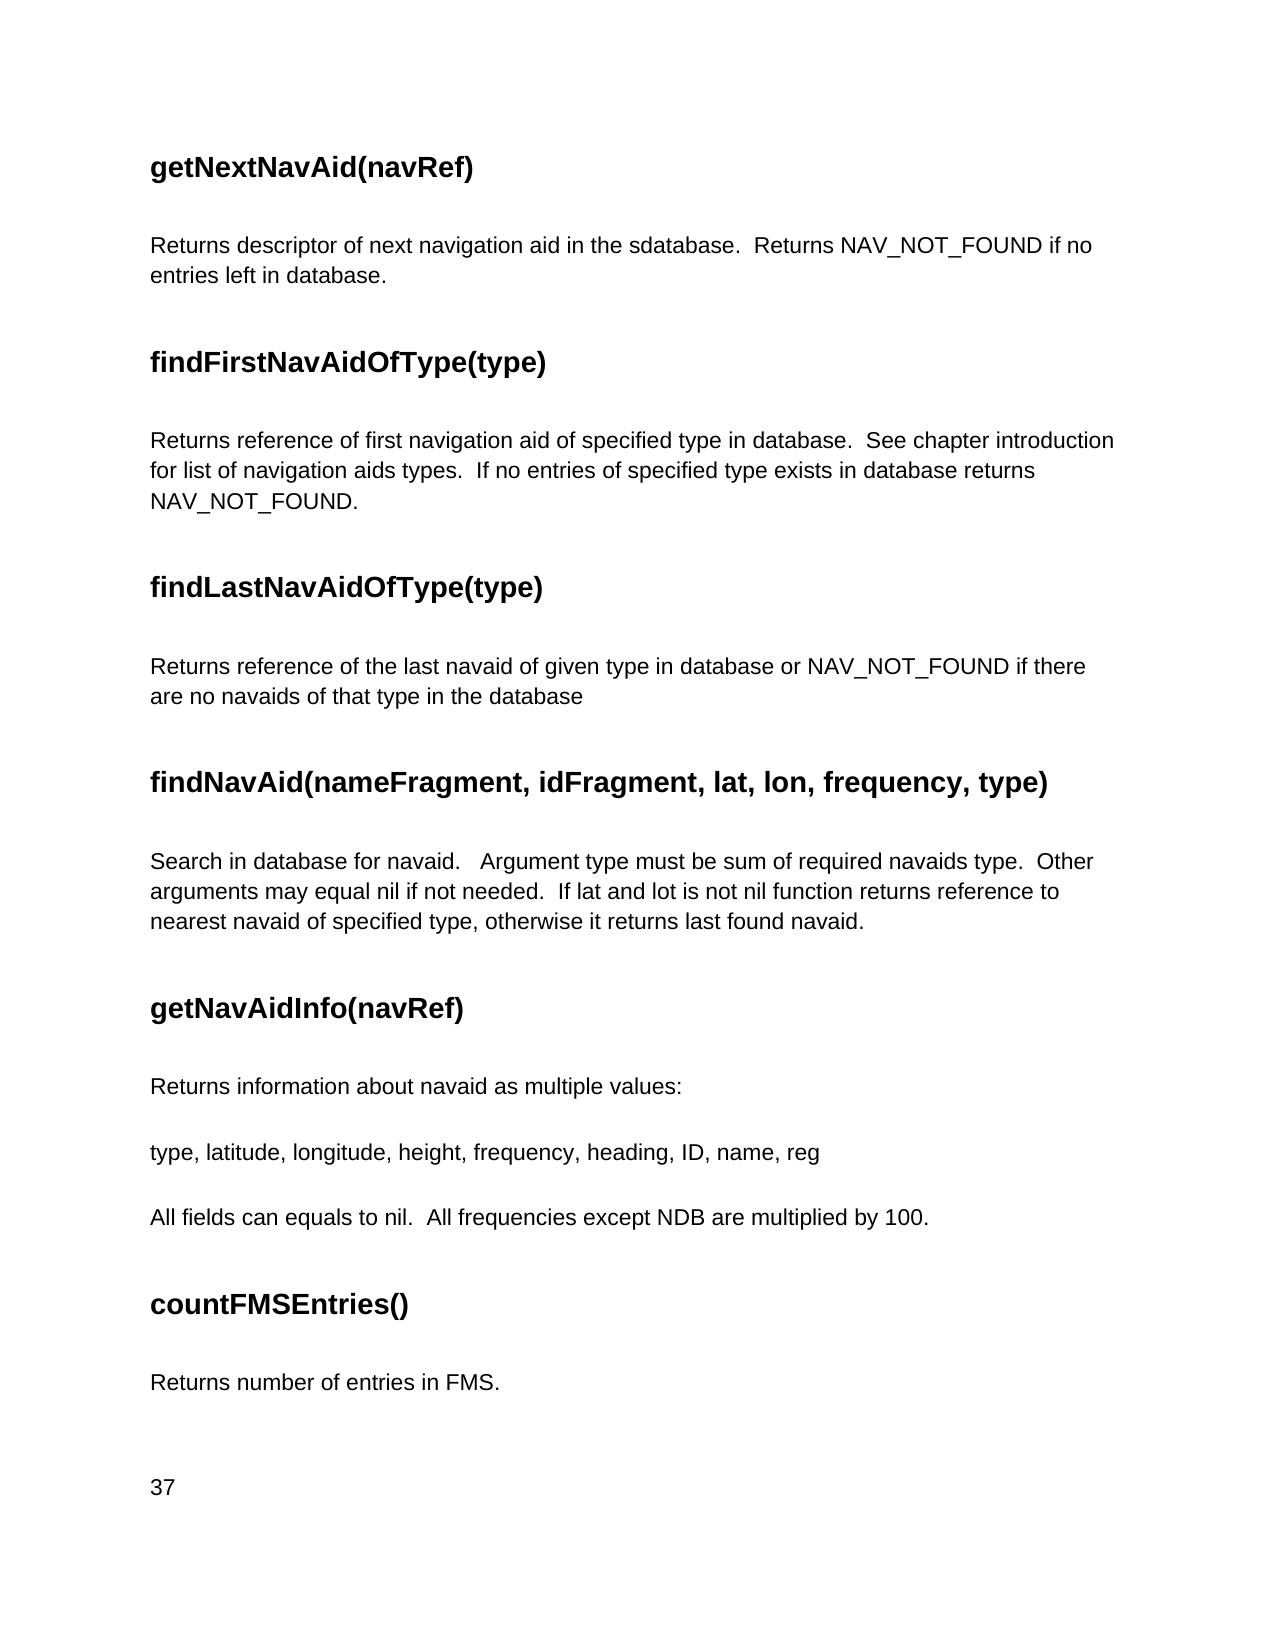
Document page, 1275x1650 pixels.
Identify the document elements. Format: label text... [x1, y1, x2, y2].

subtitle findLastNavAidOfType(type) [150, 570, 1125, 604]
text Returns descriptor of next navigation aid in the sdatabase. Returns NAV_NOT_FOUND if no entries left in database. [150, 232, 1125, 289]
text Search in database for navaid. Argument type must be sum of required navaids type. Other arguments may equal nil if not needed. If lat and lot is not nil function returns reference to nearest navaid of specified type, otherwise it returns last found navaid. [150, 848, 1125, 934]
subtitle countFMSEntries() [150, 1287, 1125, 1321]
text Returns number of entries in FMS. [150, 1369, 1125, 1396]
subtitle getNextNavAid(navRef) [150, 150, 1125, 183]
text Returns reference of first navigation aid of specified type in database. See chapter introduction for list of navigation aids types. If no entries of specified type exists in database returns NAV_NOT_FOUND. [150, 427, 1125, 514]
text Returns information about navaid as multiple values: [150, 1073, 1125, 1099]
subtitle findNavAid(nameFragment, idFragment, lat, lon, frequency, type) [150, 766, 1125, 799]
subtitle findFirstNavAidOfType(type) [150, 345, 1125, 379]
subtitle getNavAidInfo(navRef) [150, 991, 1125, 1024]
text Returns reference of the last navaid of given type in database or NAV_NOT_FOUND if there are no navaids of that type in the database [150, 653, 1125, 709]
text All fields can equals to nil. All frequencies except NDB are multiplied by 100. [150, 1204, 1125, 1231]
text type, latitude, longitude, height, frequency, heading, ID, name, reg [150, 1139, 1125, 1165]
